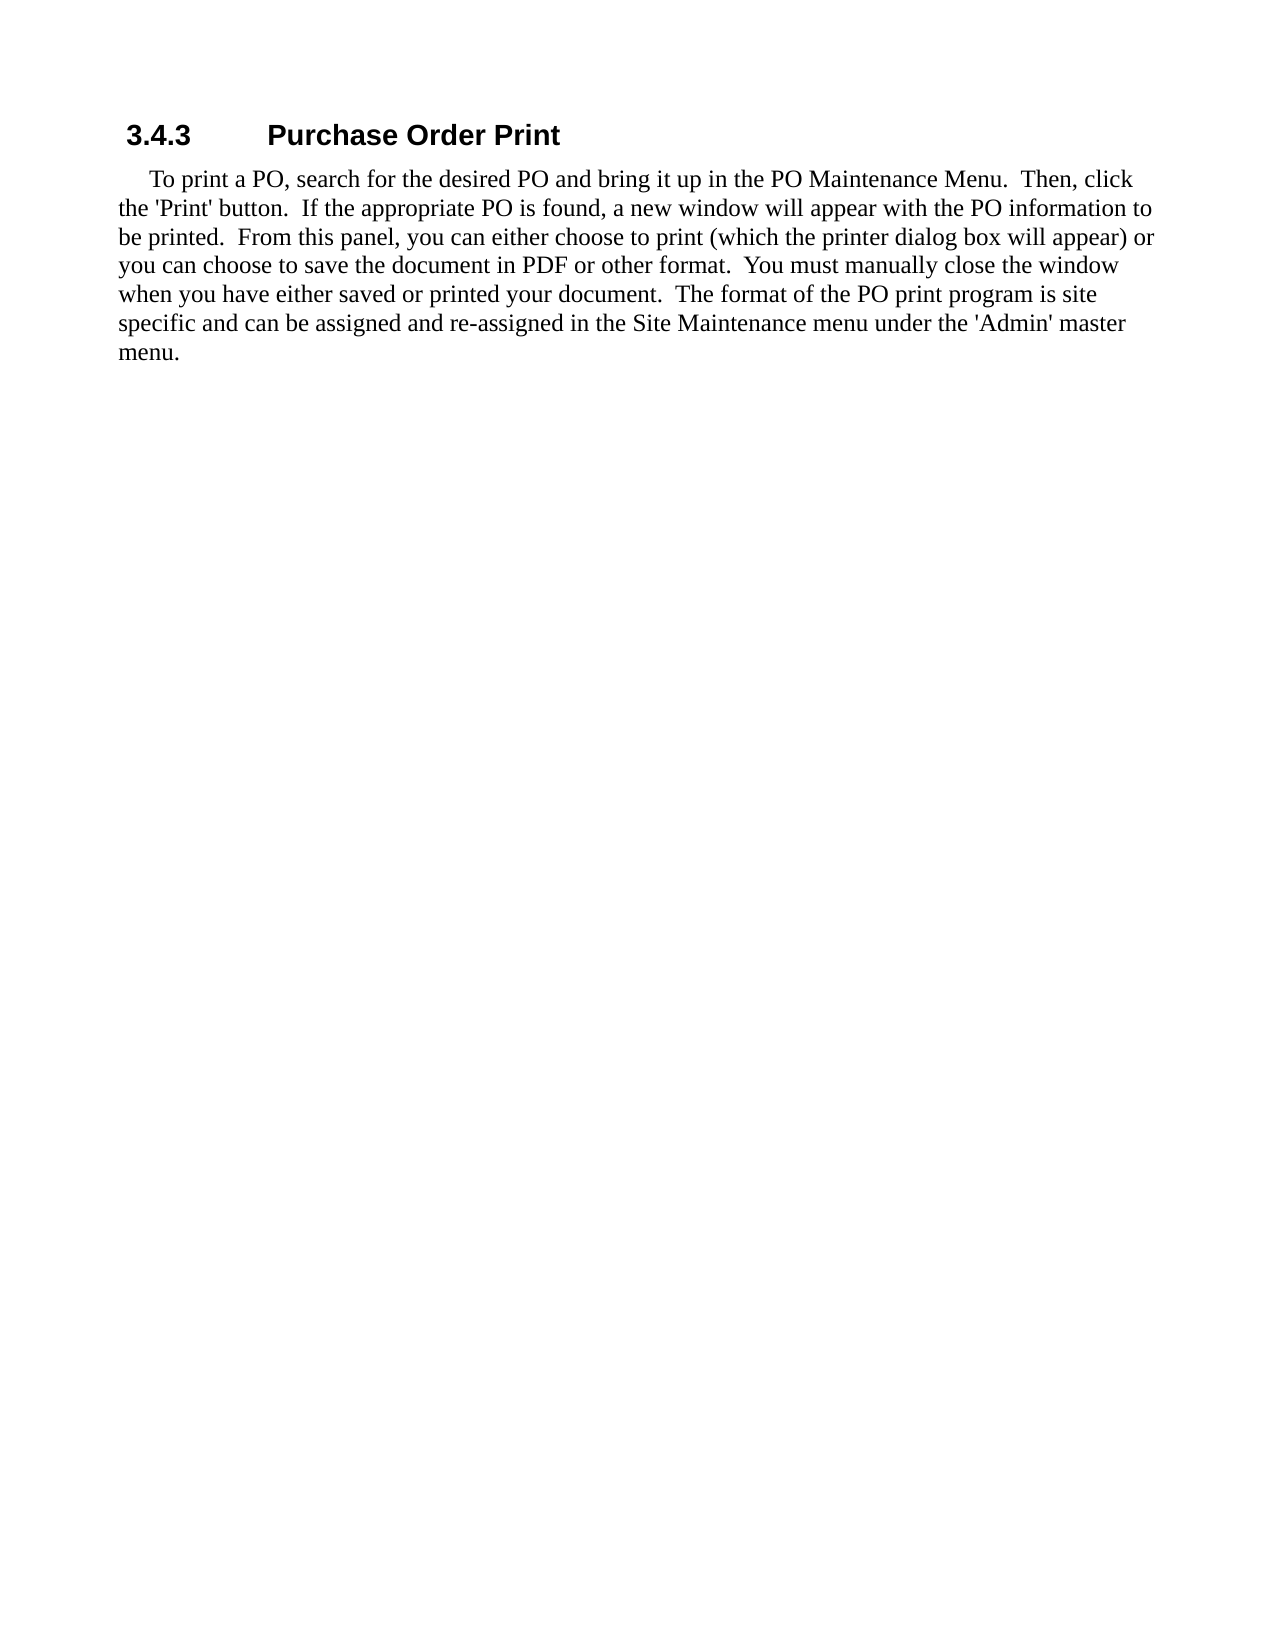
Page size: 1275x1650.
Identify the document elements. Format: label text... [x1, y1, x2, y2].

text To print a PO, search for the desired PO and bring it up in the PO Maintenance Menu. Then, click the 'Print' button. If the appropriate PO is found, a new window will appear with the PO information to be printed. From this panel, you can either choose to print (which the printer dialog box will appear) or you can choose to save the document in PDF or other format. You must manually close the window when you have either saved or printed your document. The format of the PO print program is site specific and can be assigned and re-assigned in the Site Maintenance menu under the 'Admin' master menu. [118, 164, 1157, 365]
subtitle Purchase Order Print [118, 118, 1157, 152]
